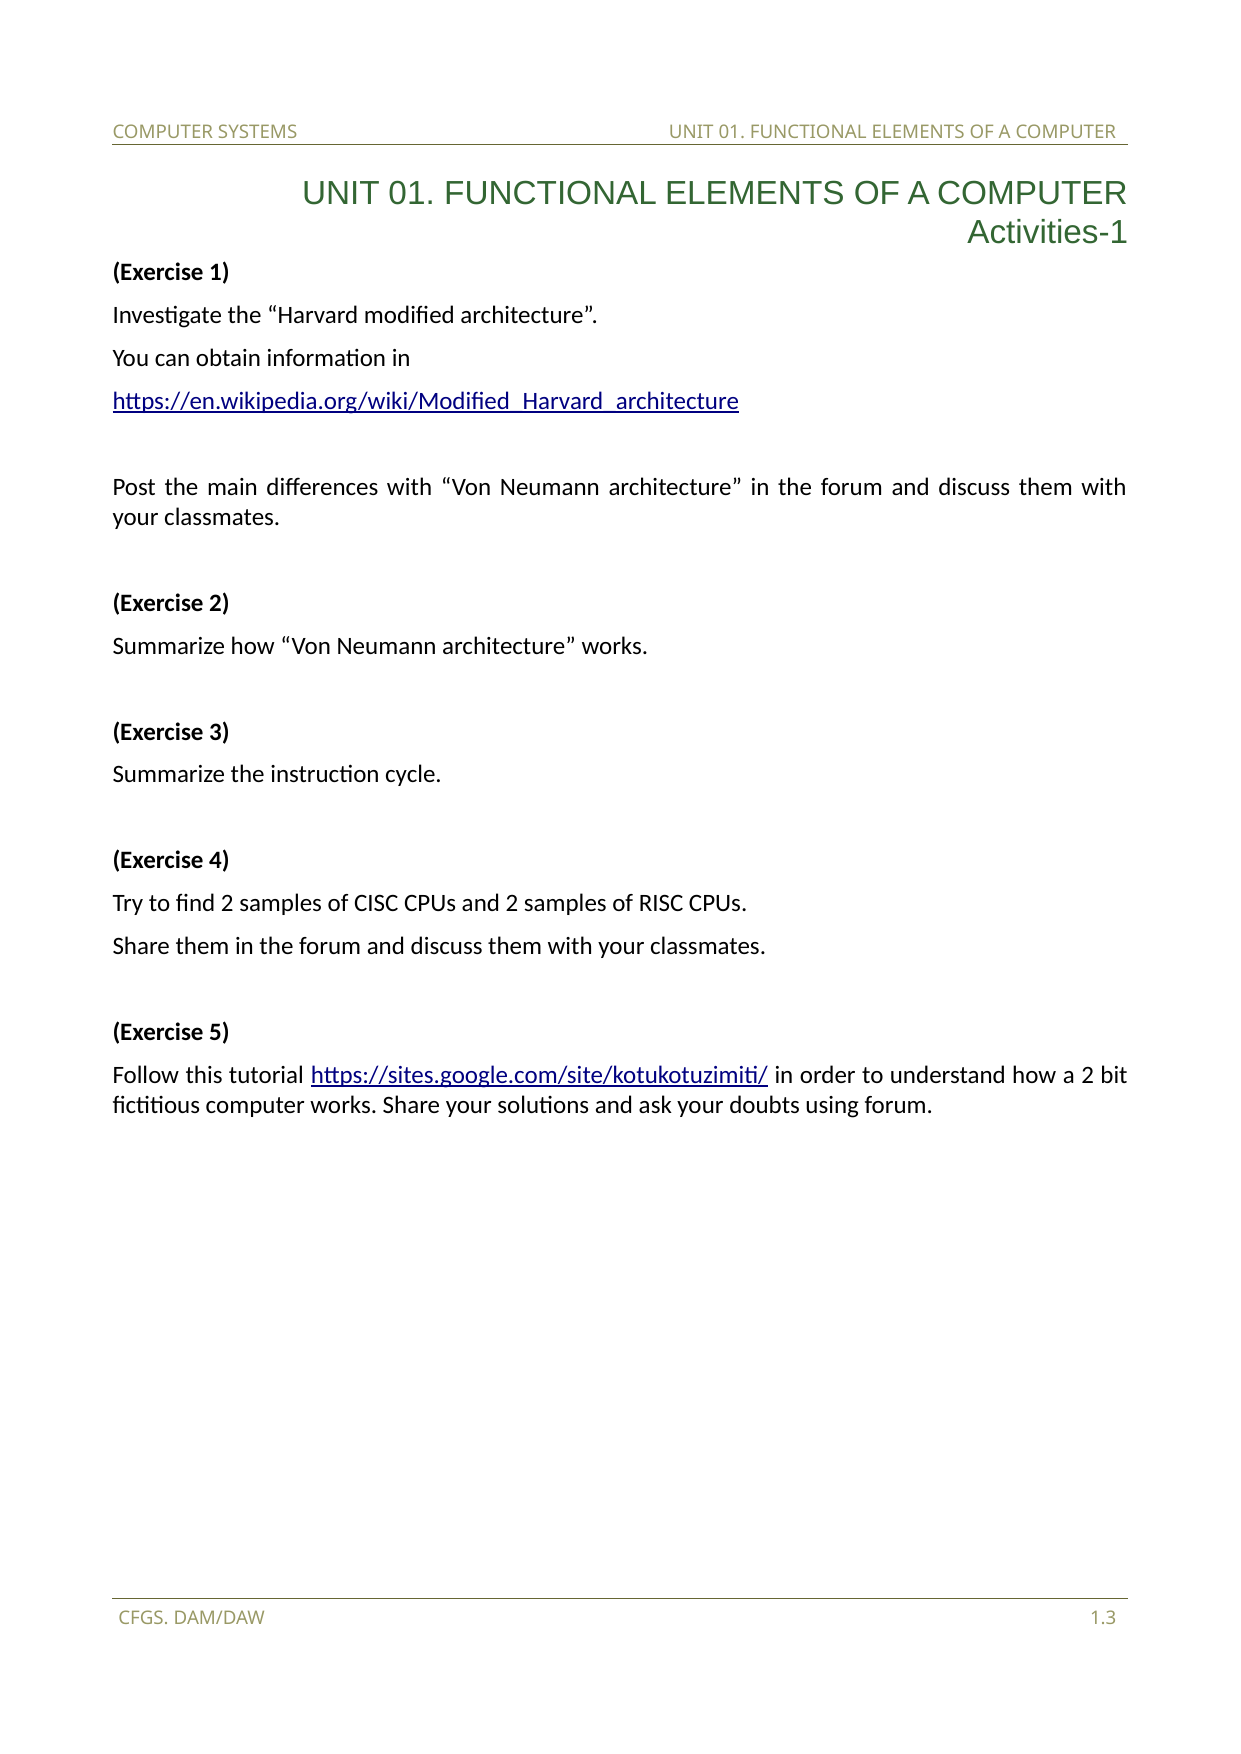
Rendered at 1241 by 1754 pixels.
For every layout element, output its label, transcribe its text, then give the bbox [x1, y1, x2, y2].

text Try to find 2 samples of CISC CPUs and 2 samples of RISC CPUs. [112, 887, 1128, 918]
text https://en.wikipedia.org/wiki/Modified_Harvard_architecture [112, 385, 1128, 415]
text (Exercise 4) [112, 844, 1128, 875]
text You can obtain information in [112, 342, 1128, 372]
text Share them in the forum and discuss them with your classmates. [112, 930, 1128, 961]
text Unit 01. Functional elements of a computer [112, 173, 1128, 212]
text Investigate the “Harvard modified architecture”. [112, 299, 1128, 329]
text Summarize how “Von Neumann architecture” works. [112, 630, 1128, 660]
text (Exercise 5) [112, 1016, 1128, 1047]
text (Exercise 3) [112, 716, 1128, 746]
text Post the main differences with “Von Neumann architecture” in the forum and discuss them with your classmates. [112, 471, 1128, 532]
text (Exercise 1) [112, 256, 1128, 287]
text (Exercise 2) [112, 587, 1128, 617]
text Summarize the instruction cycle. [112, 759, 1128, 789]
text Follow this tutorial https://sites.google.com/site/kotukotuzimiti/ in order to understand how a 2 bit fictitious computer works. Share your solutions and ask your doubts using forum. [112, 1059, 1128, 1120]
text Activities-1 [112, 212, 1128, 250]
